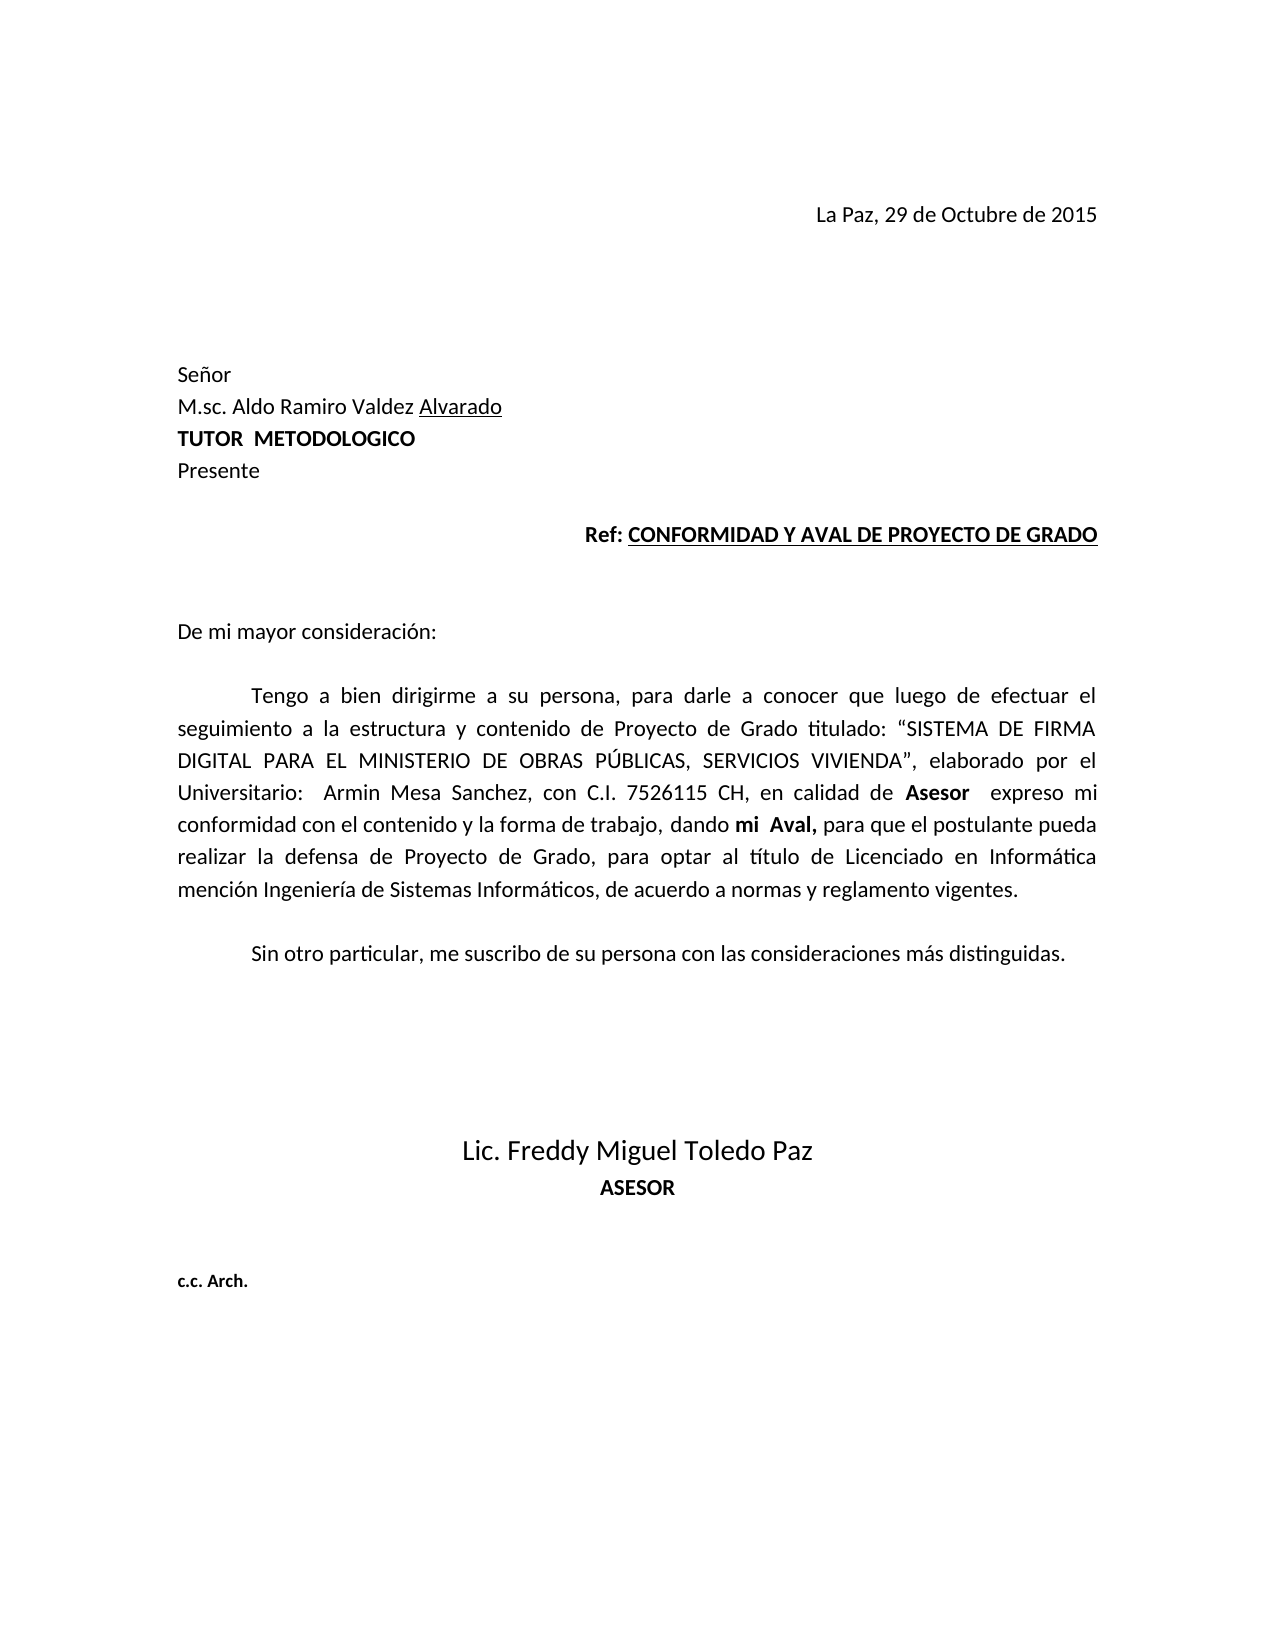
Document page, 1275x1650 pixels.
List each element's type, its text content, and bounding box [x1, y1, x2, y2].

text Tengo a bien dirigirme a su persona, para darle a conocer que luego de efectuar el seguimiento a la estructura y contenido de Proyecto de Grado titulado: “SISTEMA DE FIRMA DIGITAL PARA EL MINISTERIO DE OBRAS PÚBLICAS, SERVICIOS VIVIENDA”, elaborado por el Universitario: Armin Mesa Sanchez, con C.I. 7526115 CH, en calidad de Asesor expreso mi conformidad con el contenido y la forma de trabajo, dando mi Aval, para que el postulante pueda realizar la defensa de Proyecto de Grado, para optar al título de Licenciado en Informática mención Ingeniería de Sistemas Informáticos, de acuerdo a normas y reglamento vigentes. [177, 682, 1098, 903]
text Presente [177, 456, 1098, 484]
text Lic. Freddy Miguel Toledo Paz [177, 1132, 1098, 1168]
text M.sc. Aldo Ramiro Valdez Alvarado [177, 392, 1098, 420]
text TUTOR METODOLOGICO [177, 424, 1098, 452]
text Ref: CONFORMIDAD Y AVAL DE PROYECTO DE GRADO [177, 521, 1098, 549]
text La Paz, 29 de Octubre de 2015 [177, 201, 1098, 229]
text ASESOR [177, 1173, 1098, 1201]
text De mi mayor consideración: [177, 617, 1098, 645]
text Sin otro particular, me suscribo de su persona con las consideraciones más distinguidas. [177, 939, 1098, 967]
text Señor [177, 360, 1098, 388]
text c.c. Arch. [177, 1270, 1098, 1293]
